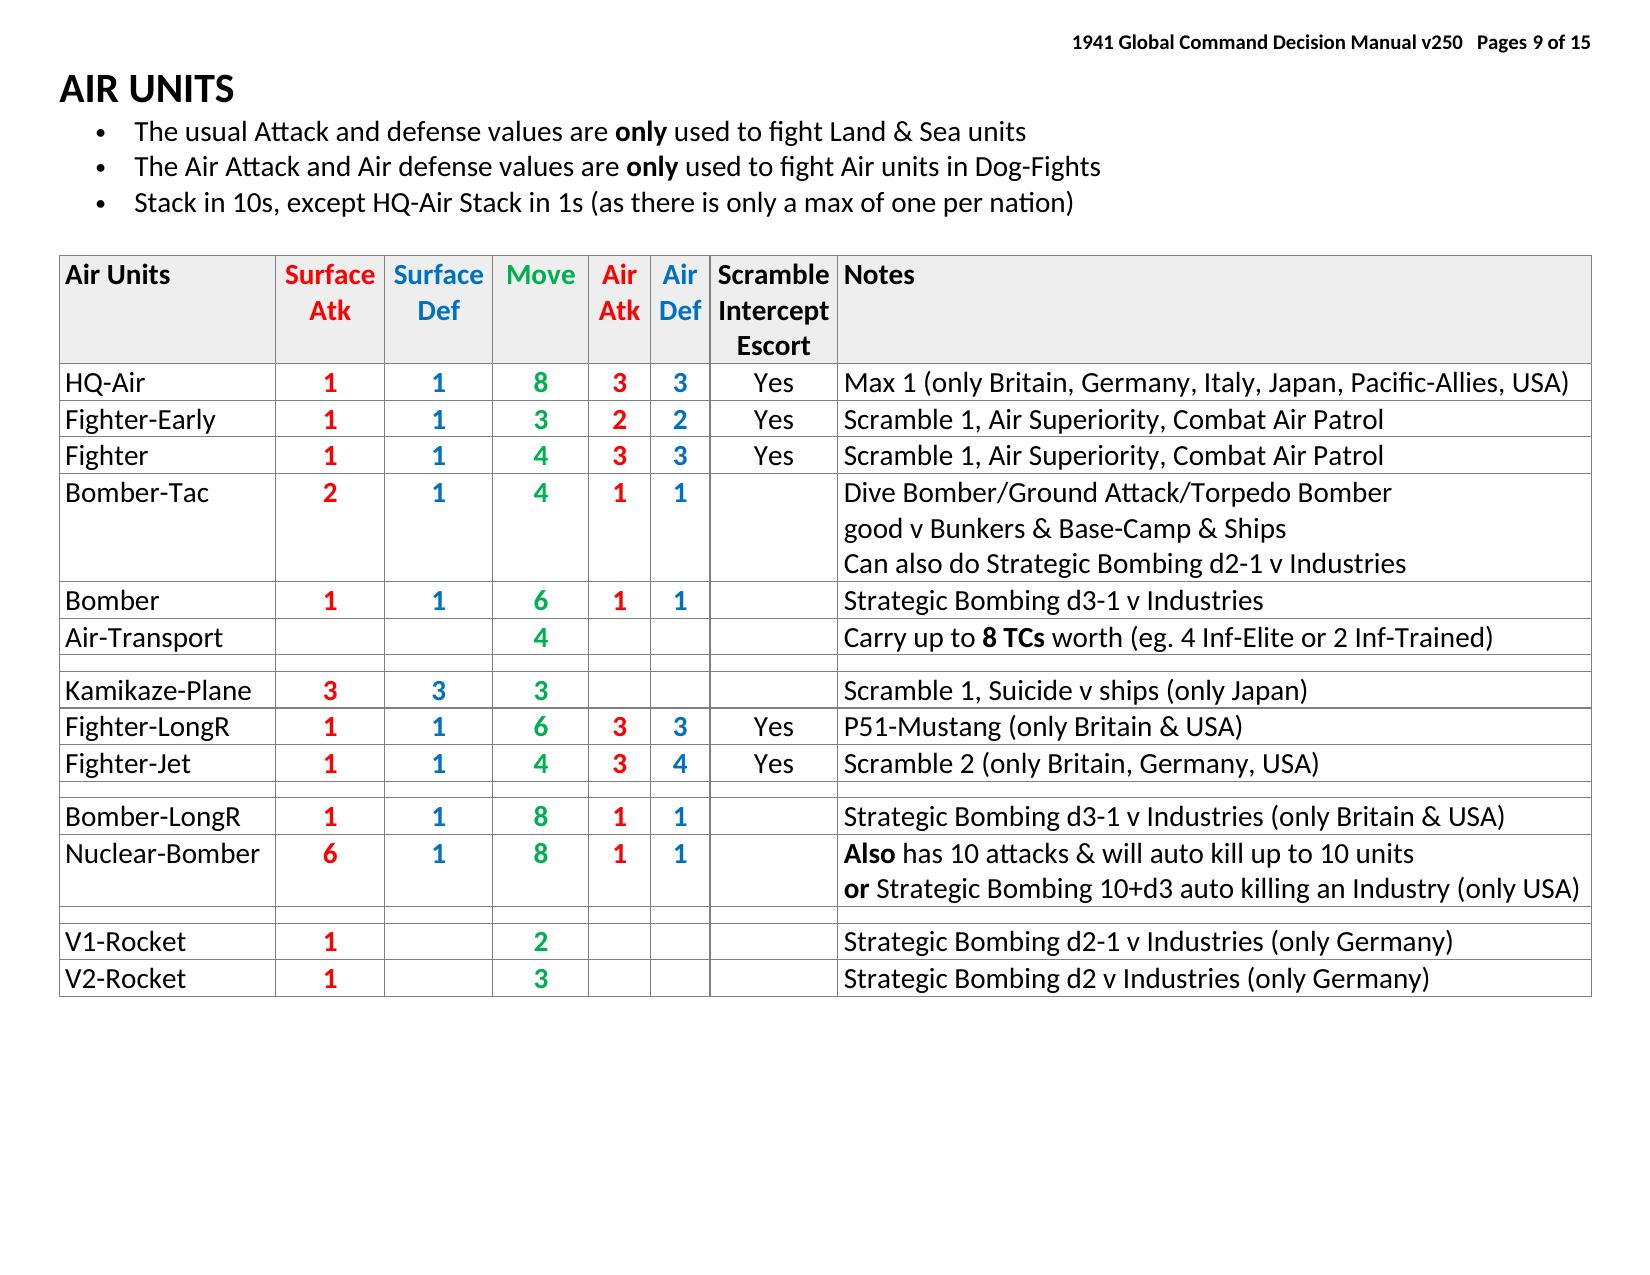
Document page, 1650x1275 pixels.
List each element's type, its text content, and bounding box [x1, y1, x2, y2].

table_cell Fighter-LongR [60, 709, 275, 744]
table_cell [711, 835, 837, 906]
table_cell 3 [493, 960, 588, 996]
table_cell Fighter [60, 437, 275, 473]
table_cell [385, 924, 492, 959]
table_cell V1-Rocket [60, 924, 275, 959]
table_cell [276, 782, 384, 797]
table_cell 1 [276, 960, 384, 996]
table_cell V2-Rocket [60, 960, 275, 996]
table_cell 1 [276, 798, 384, 834]
table_cell [589, 960, 650, 996]
table_cell 8 [493, 364, 588, 400]
table_cell [385, 655, 492, 671]
table_cell Scramble 1, Suicide v ships (only Japan) [838, 672, 1591, 707]
table_cell Yes [711, 437, 837, 473]
table_cell 3 [276, 672, 384, 707]
table_cell Scramble 1, Air Superiority, Combat Air Patrol [838, 401, 1591, 436]
table_cell [589, 619, 650, 654]
table_cell 1 [385, 474, 492, 581]
table_cell 3 [493, 672, 588, 707]
table_cell 8 [493, 798, 588, 834]
table_cell [493, 907, 588, 922]
table_cell 2 [651, 401, 709, 436]
table_header Air Def [651, 256, 709, 363]
table_cell 1 [385, 709, 492, 744]
table_cell 1 [276, 745, 384, 781]
table_cell 1 [651, 474, 709, 581]
text AIR UNITS [59, 62, 1591, 113]
table_cell [651, 782, 709, 797]
table_cell Bomber-LongR [60, 798, 275, 834]
table_cell Yes [711, 401, 837, 436]
table_cell 1 [276, 924, 384, 959]
table_cell 1 [385, 401, 492, 436]
table_cell 2 [589, 401, 650, 436]
table_cell 1 [589, 835, 650, 906]
table_cell 1 [589, 582, 650, 618]
table_cell [60, 907, 275, 922]
table_cell [276, 655, 384, 671]
table_cell Dive Bomber/Ground Attack/Torpedo Bomber good v Bunkers & Base-Camp & Ships Can also do Strategic Bombing d2-1 v Industries [838, 474, 1591, 581]
table_cell 1 [589, 474, 650, 581]
table_cell 4 [493, 619, 588, 654]
table_cell [276, 907, 384, 922]
table_cell [838, 655, 1591, 671]
table_cell [589, 924, 650, 959]
table_cell [651, 619, 709, 654]
table_cell [651, 924, 709, 959]
table_cell Fighter-Early [60, 401, 275, 436]
table_cell [651, 907, 709, 922]
table_header Air Units [60, 256, 275, 363]
table_cell 3 [651, 709, 709, 744]
table_cell Strategic Bombing d3-1 v Industries [838, 582, 1591, 618]
table_cell [589, 672, 650, 707]
table_cell [60, 782, 275, 797]
table_cell Kamikaze-Plane [60, 672, 275, 707]
table_cell 2 [276, 474, 384, 581]
list The Air Attack and Air defense values are only used to fight Air units in Dog-Fights [97, 148, 1591, 184]
table_cell 1 [651, 798, 709, 834]
table_cell [838, 782, 1591, 797]
table_cell Scramble 2 (only Britain, Germany, USA) [838, 745, 1591, 781]
table_cell 3 [589, 364, 650, 400]
table_cell Carry up to 8 TCs worth (eg. 4 Inf-Elite or 2 Inf-Trained) [838, 619, 1591, 654]
table_cell Also has 10 attacks & will auto kill up to 10 units or Strategic Bombing 10+d3 auto killing an Industry (only USA) [838, 835, 1591, 906]
table_cell [589, 907, 650, 922]
table_cell 1 [589, 798, 650, 834]
table_cell [651, 672, 709, 707]
table_cell 1 [276, 364, 384, 400]
table_cell 1 [276, 582, 384, 618]
table_cell 1 [385, 745, 492, 781]
table_cell Scramble 1, Air Superiority, Combat Air Patrol [838, 437, 1591, 473]
table_header Notes [838, 256, 1591, 363]
table_cell [276, 619, 384, 654]
table_cell [711, 582, 837, 618]
table_cell [385, 907, 492, 922]
table_cell [385, 782, 492, 797]
table_cell 6 [493, 709, 588, 744]
table_cell [651, 655, 709, 671]
table_cell P51-Mustang (only Britain & USA) [838, 709, 1591, 744]
table_cell [60, 655, 275, 671]
table_cell 3 [589, 709, 650, 744]
table_cell [493, 782, 588, 797]
table_cell 3 [589, 437, 650, 473]
table_cell [711, 798, 837, 834]
table_cell [589, 782, 650, 797]
table_cell 6 [276, 835, 384, 906]
table_cell [385, 619, 492, 654]
table_cell Strategic Bombing d2 v Industries (only Germany) [838, 960, 1591, 996]
table_cell [385, 960, 492, 996]
table_cell 1 [385, 798, 492, 834]
table_cell 4 [651, 745, 709, 781]
table_cell Yes [711, 745, 837, 781]
table_header Move [493, 256, 588, 363]
table_cell 1 [651, 835, 709, 906]
table_cell [651, 960, 709, 996]
table_cell [711, 655, 837, 671]
table_header Air Atk [589, 256, 650, 363]
table_cell 1 [276, 437, 384, 473]
table_cell [493, 655, 588, 671]
table_cell 3 [493, 401, 588, 436]
table_header Surface Atk [276, 256, 384, 363]
table_cell Strategic Bombing d2-1 v Industries (only Germany) [838, 924, 1591, 959]
table_cell 1 [385, 835, 492, 906]
table_cell 1 [385, 364, 492, 400]
table_cell Bomber-Tac [60, 474, 275, 581]
table_cell Nuclear-Bomber [60, 835, 275, 906]
table_cell [589, 655, 650, 671]
table_cell Strategic Bombing d3-1 v Industries (only Britain & USA) [838, 798, 1591, 834]
table_cell [711, 672, 837, 707]
table_cell Air-Transport [60, 619, 275, 654]
table_cell 1 [276, 401, 384, 436]
table_cell Yes [711, 709, 837, 744]
table_cell 3 [651, 437, 709, 473]
table_cell Bomber [60, 582, 275, 618]
table_cell 1 [276, 709, 384, 744]
table_cell Max 1 (only Britain, Germany, Italy, Japan, Pacific-Allies, USA) [838, 364, 1591, 400]
table_cell [711, 782, 837, 797]
table_cell 4 [493, 474, 588, 581]
table_cell [711, 907, 837, 922]
table_cell 2 [493, 924, 588, 959]
table_cell [711, 474, 837, 581]
table_cell 3 [385, 672, 492, 707]
table_cell Yes [711, 364, 837, 400]
table_cell HQ-Air [60, 364, 275, 400]
table_cell [711, 960, 837, 996]
table_cell [711, 619, 837, 654]
table_cell [838, 907, 1591, 922]
table_cell [711, 924, 837, 959]
table_header Scramble Intercept Escort [711, 256, 837, 363]
table_cell 1 [651, 582, 709, 618]
table_cell 3 [589, 745, 650, 781]
table_cell 6 [493, 582, 588, 618]
table_cell Fighter-Jet [60, 745, 275, 781]
table_cell 1 [385, 437, 492, 473]
table_cell 3 [651, 364, 709, 400]
table_cell 4 [493, 745, 588, 781]
list The usual Attack and defense values are only used to fight Land & Sea units [97, 113, 1591, 148]
list Stack in 10s, except HQ-Air Stack in 1s (as there is only a max of one per nation) [97, 184, 1591, 219]
table_cell 1 [385, 582, 492, 618]
table_cell 4 [493, 437, 588, 473]
table_cell 8 [493, 835, 588, 906]
table_header Surface Def [385, 256, 492, 363]
